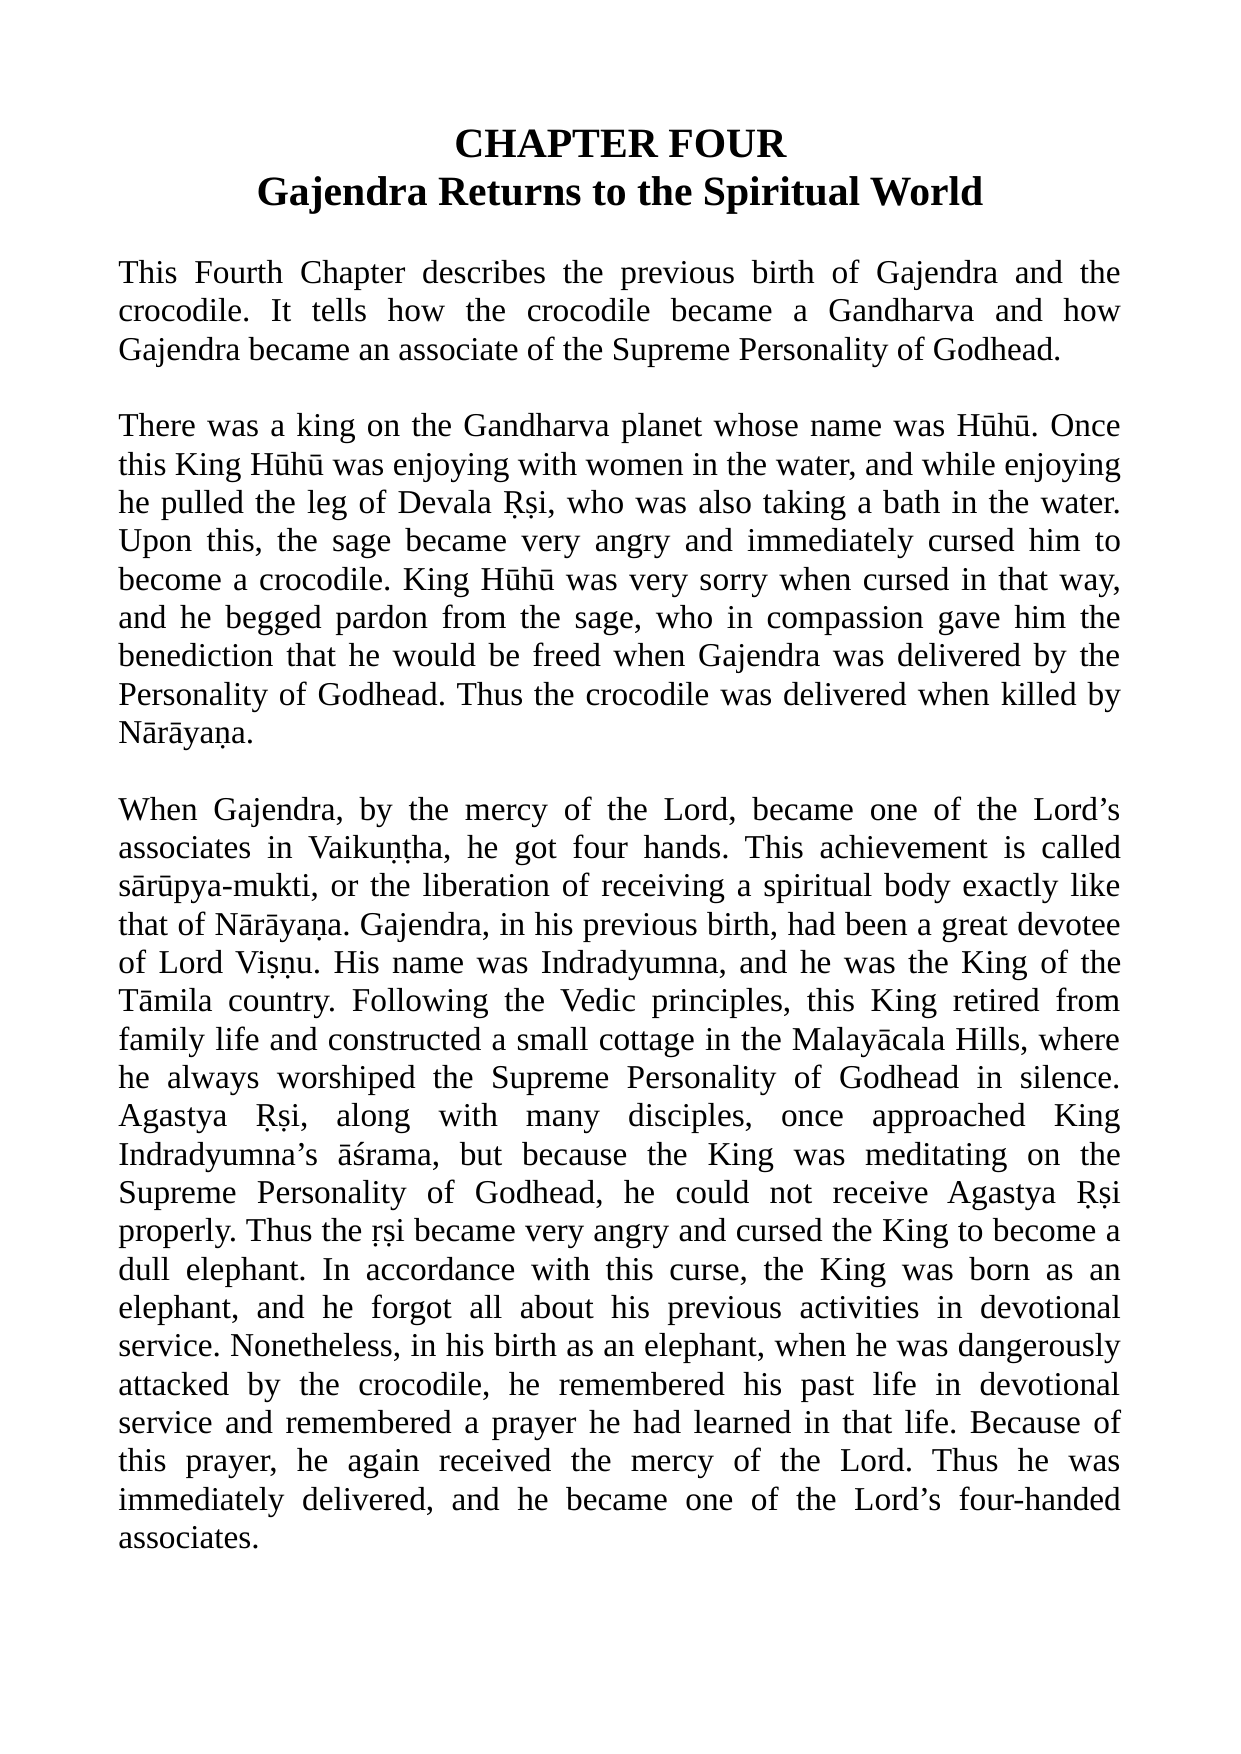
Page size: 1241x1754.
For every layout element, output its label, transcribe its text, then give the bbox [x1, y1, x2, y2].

text When Gajendra, by the mercy of the Lord, became one of the Lord’s associates in Vaikuṇṭha, he got four hands. This achievement is called sārūpya-mukti, or the liberation of receiving a spiritual body exactly like that of Nārāyaṇa. Gajendra, in his previous birth, had been a great devotee of Lord Viṣṇu. His name was Indradyumna, and he was the King of the Tāmila country. Following the Vedic principles, this King retired from family life and constructed a small cottage in the Malayācala Hills, where he always worshiped the Supreme Personality of Godhead in silence. Agastya Ṛṣi, along with many disciples, once approached King Indradyumna’s āśrama, but because the King was meditating on the Supreme Personality of Godhead, he could not receive Agastya Ṛṣi properly. Thus the ṛṣi became very angry and cursed the King to become a dull elephant. In accordance with this curse, the King was born as an elephant, and he forgot all about his previous activities in devotional service. Nonetheless, in his birth as an elephant, when he was dangerously attacked by the crocodile, he remembered his past life in devotional service and remembered a prayer he had learned in that life. Because of this prayer, he again received the mercy of the Lord. Thus he was immediately delivered, and he became one of the Lord’s four-handed associates. [118, 789, 1122, 1556]
text There was a king on the Gandharva planet whose name was Hūhū. Once this King Hūhū was enjoying with women in the water, and while enjoying he pulled the leg of Devala Ṛṣi, who was also taking a bath in the water. Upon this, the sage became very angry and immediately cursed him to become a crocodile. King Hūhū was very sorry when cursed in that way, and he begged pardon from the sage, who in compassion gave him the benediction that he would be freed when Gajendra was delivered by the Personality of Godhead. Thus the crocodile was delivered when killed by Nārāyaṇa. [118, 406, 1122, 751]
text This Fourth Chapter describes the previous birth of Gajendra and the crocodile. It tells how the crocodile became a Gandharva and how Gajendra became an associate of the Supreme Personality of Godhead. [118, 252, 1122, 367]
text Gajendra Returns to the Spiritual World [118, 166, 1122, 214]
text CHAPTER FOUR [118, 118, 1122, 166]
